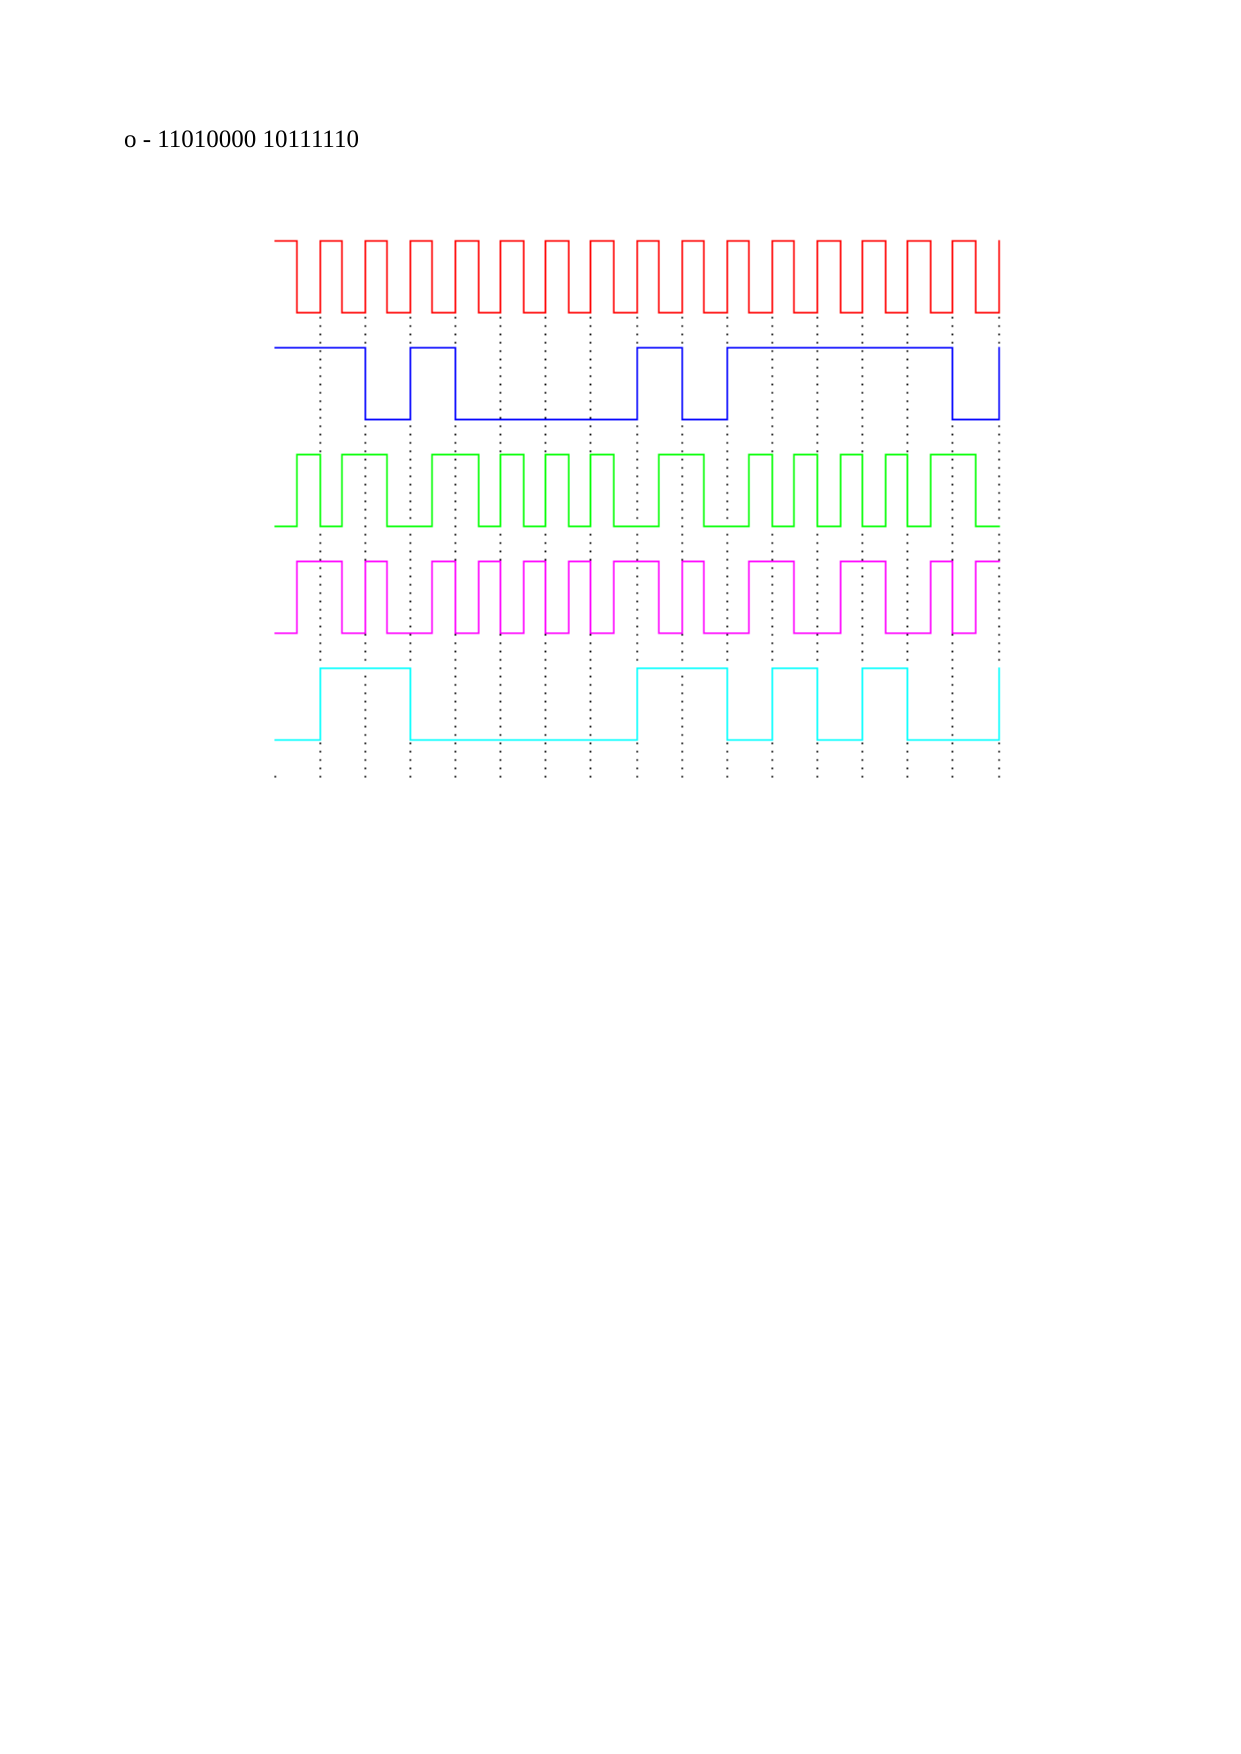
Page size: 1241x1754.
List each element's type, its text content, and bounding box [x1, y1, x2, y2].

table_cell о - 11010000 10111110 [118, 118, 1122, 887]
picture [153, 152, 1087, 853]
